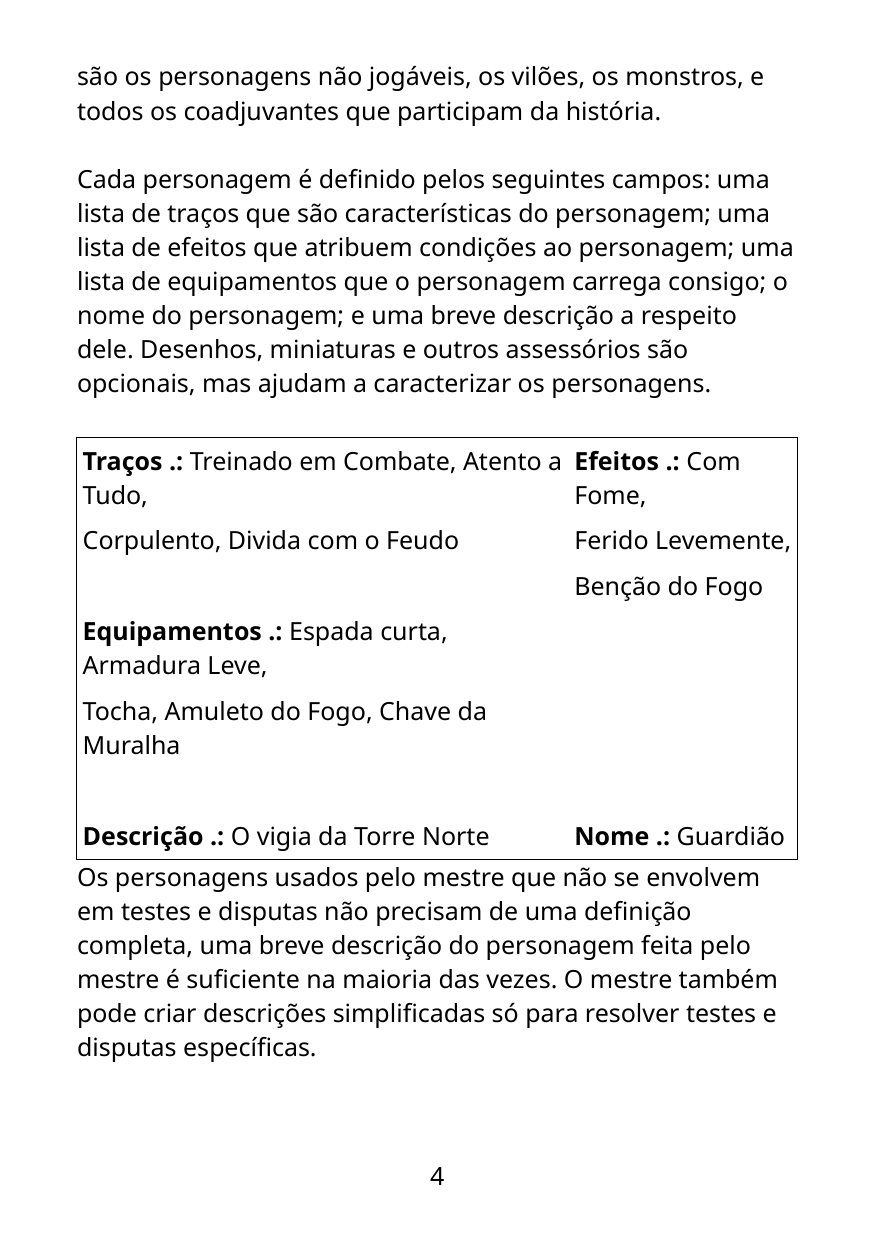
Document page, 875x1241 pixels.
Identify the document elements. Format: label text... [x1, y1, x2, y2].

table_cell [569, 768, 797, 813]
table_cell Ferido Levemente, [569, 517, 797, 563]
text Os personagens usados pelo mestre que não se envolvem em testes e disputas não precisam de uma definição completa, uma breve descrição do personagem feita pelo mestre é suficiente na maioria das vezes. O mestre também pode criar descrições simplificadas só para resolver testes e disputas específicas. [77, 860, 797, 1064]
table_cell Corpulento, Divida com o Feudo [77, 517, 568, 563]
table_header Traços .: Treinado em Combate, Atento a Tudo, [77, 438, 568, 517]
text são os personagens não jogáveis, os vilões, os monstros, e todos os coadjuvantes que participam da história. [77, 59, 797, 127]
text Cada personagem é definido pelos seguintes campos: uma lista de traços que são características do personagem; uma lista de efeitos que atribuem condições ao personagem; uma lista de equipamentos que o personagem carrega consigo; o nome do personagem; e uma breve descrição a respeito dele. Desenhos, miniaturas e outros assessórios são opcionais, mas ajudam a caracterizar os personagens. [77, 161, 797, 400]
table_cell Benção do Fogo [569, 563, 797, 608]
table_cell Equipamentos .: Espada curta, Armadura Leve, [77, 608, 568, 688]
table_cell Descrição .: O vigia da Torre Norte [77, 813, 568, 858]
table_cell [77, 563, 568, 608]
table_cell [569, 608, 797, 688]
table_cell Tocha, Amuleto do Fogo, Chave da Muralha [77, 688, 568, 767]
table_cell Nome .: Guardião [569, 813, 797, 858]
table_cell [77, 768, 568, 813]
table_header Efeitos .: Com Fome, [569, 438, 797, 517]
table_cell [569, 688, 797, 767]
